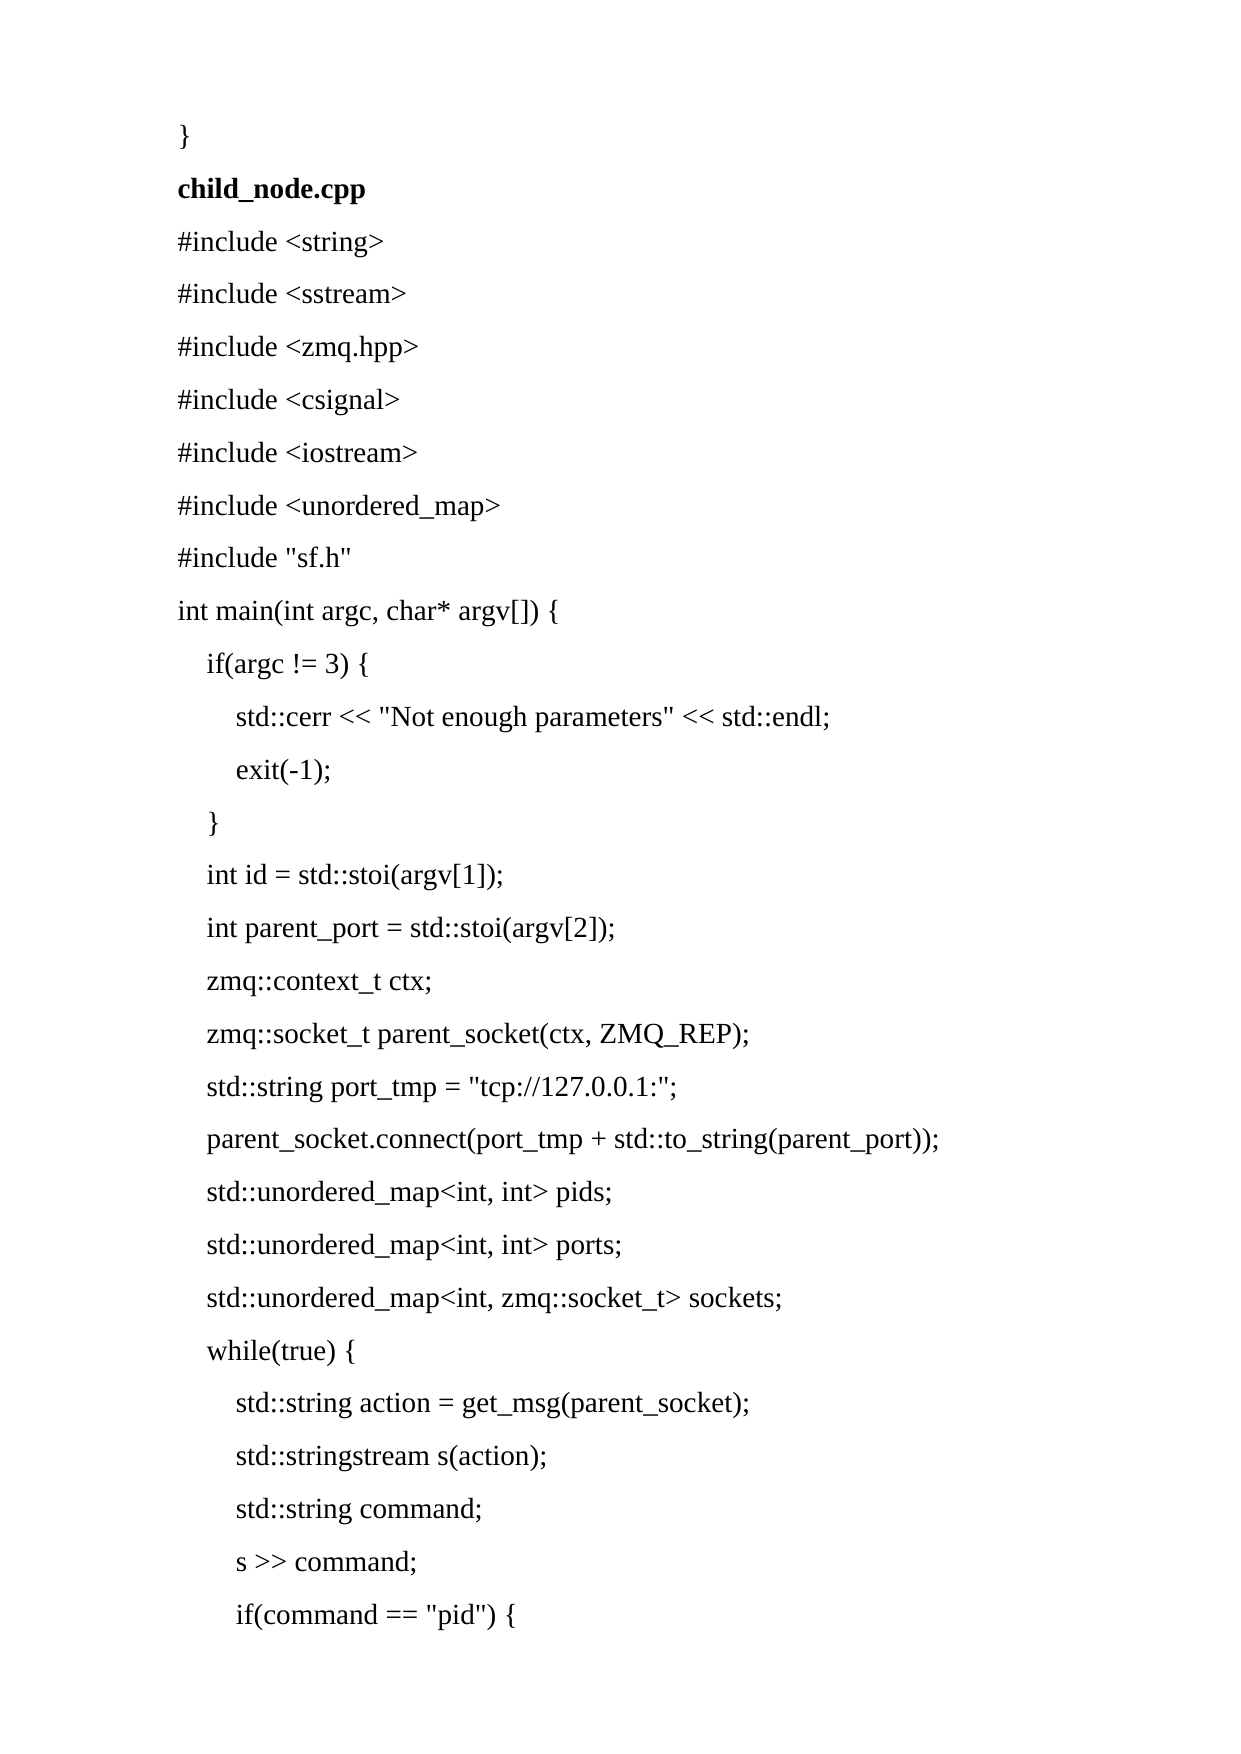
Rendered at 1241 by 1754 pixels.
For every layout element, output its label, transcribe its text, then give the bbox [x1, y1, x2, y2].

text std::string action = get_msg(parent_socket); [177, 1386, 1152, 1419]
text } [177, 118, 1152, 152]
text if(command == "pid") { [177, 1597, 1152, 1630]
text #include <sstream> [177, 277, 1152, 310]
text child_node.cpp [177, 171, 1152, 204]
text zmq::socket_t parent_socket(ctx, ZMQ_REP); [177, 1016, 1152, 1049]
text std::unordered_map<int, int> ports; [177, 1227, 1152, 1261]
text std::unordered_map<int, int> pids; [177, 1174, 1152, 1208]
text int main(int argc, char* argv[]) { [177, 593, 1152, 627]
text std::stringstream s(action); [177, 1438, 1152, 1472]
text std::unordered_map<int, zmq::socket_t> sockets; [177, 1280, 1152, 1313]
text while(true) { [177, 1333, 1152, 1366]
text if(argc != 3) { [177, 646, 1152, 680]
text #include <csignal> [177, 382, 1152, 416]
text #include <unordered_map> [177, 488, 1152, 521]
text std::cerr << "Not enough parameters" << std::endl; [177, 699, 1152, 733]
text int parent_port = std::stoi(argv[2]); [177, 910, 1152, 944]
text #include <string> [177, 224, 1152, 257]
text #include "sf.h" [177, 541, 1152, 574]
text #include <iostream> [177, 435, 1152, 468]
text } [177, 805, 1152, 838]
text zmq::context_t ctx; [177, 963, 1152, 997]
text exit(-1); [177, 752, 1152, 785]
text std::string command; [177, 1491, 1152, 1525]
text #include <zmq.hpp> [177, 329, 1152, 363]
text int id = std::stoi(argv[1]); [177, 857, 1152, 891]
text s >> command; [177, 1544, 1152, 1578]
text std::string port_tmp = "tcp://127.0.0.1:"; [177, 1069, 1152, 1102]
text parent_socket.connect(port_tmp + std::to_string(parent_port)); [177, 1122, 1152, 1155]
